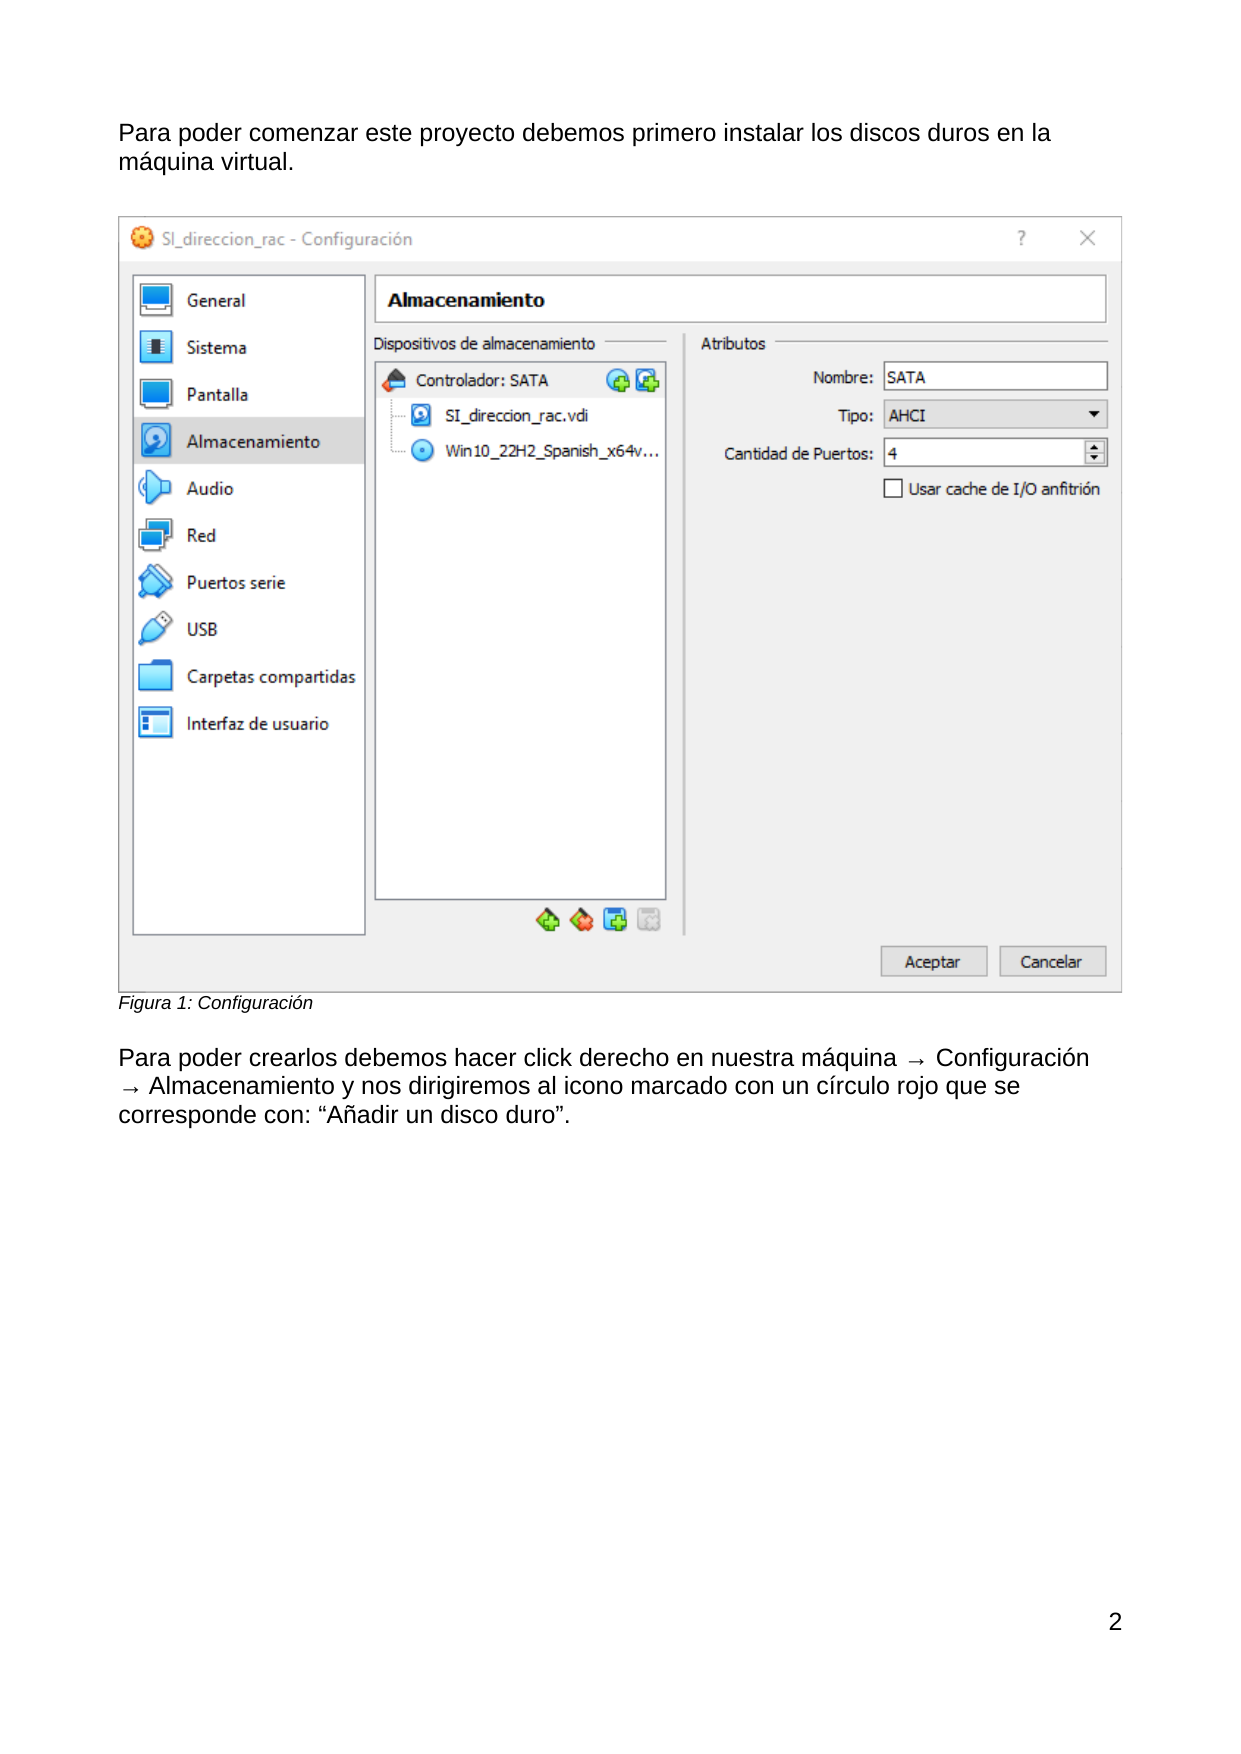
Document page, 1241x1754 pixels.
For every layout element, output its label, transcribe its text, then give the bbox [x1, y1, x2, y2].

text Figura 1: Configuración [118, 993, 1122, 1014]
text Para poder crearlos debemos hacer click derecho en nuestra máquina → Configuración → Almacenamiento y nos dirigiremos al icono marcado con un círculo rojo que se corresponde con: “Añadir un disco duro”. [118, 1042, 1122, 1129]
picture [118, 216, 1123, 993]
text Para poder comenzar este proyecto debemos primero instalar los discos duros en la máquina virtual. [118, 118, 1122, 176]
